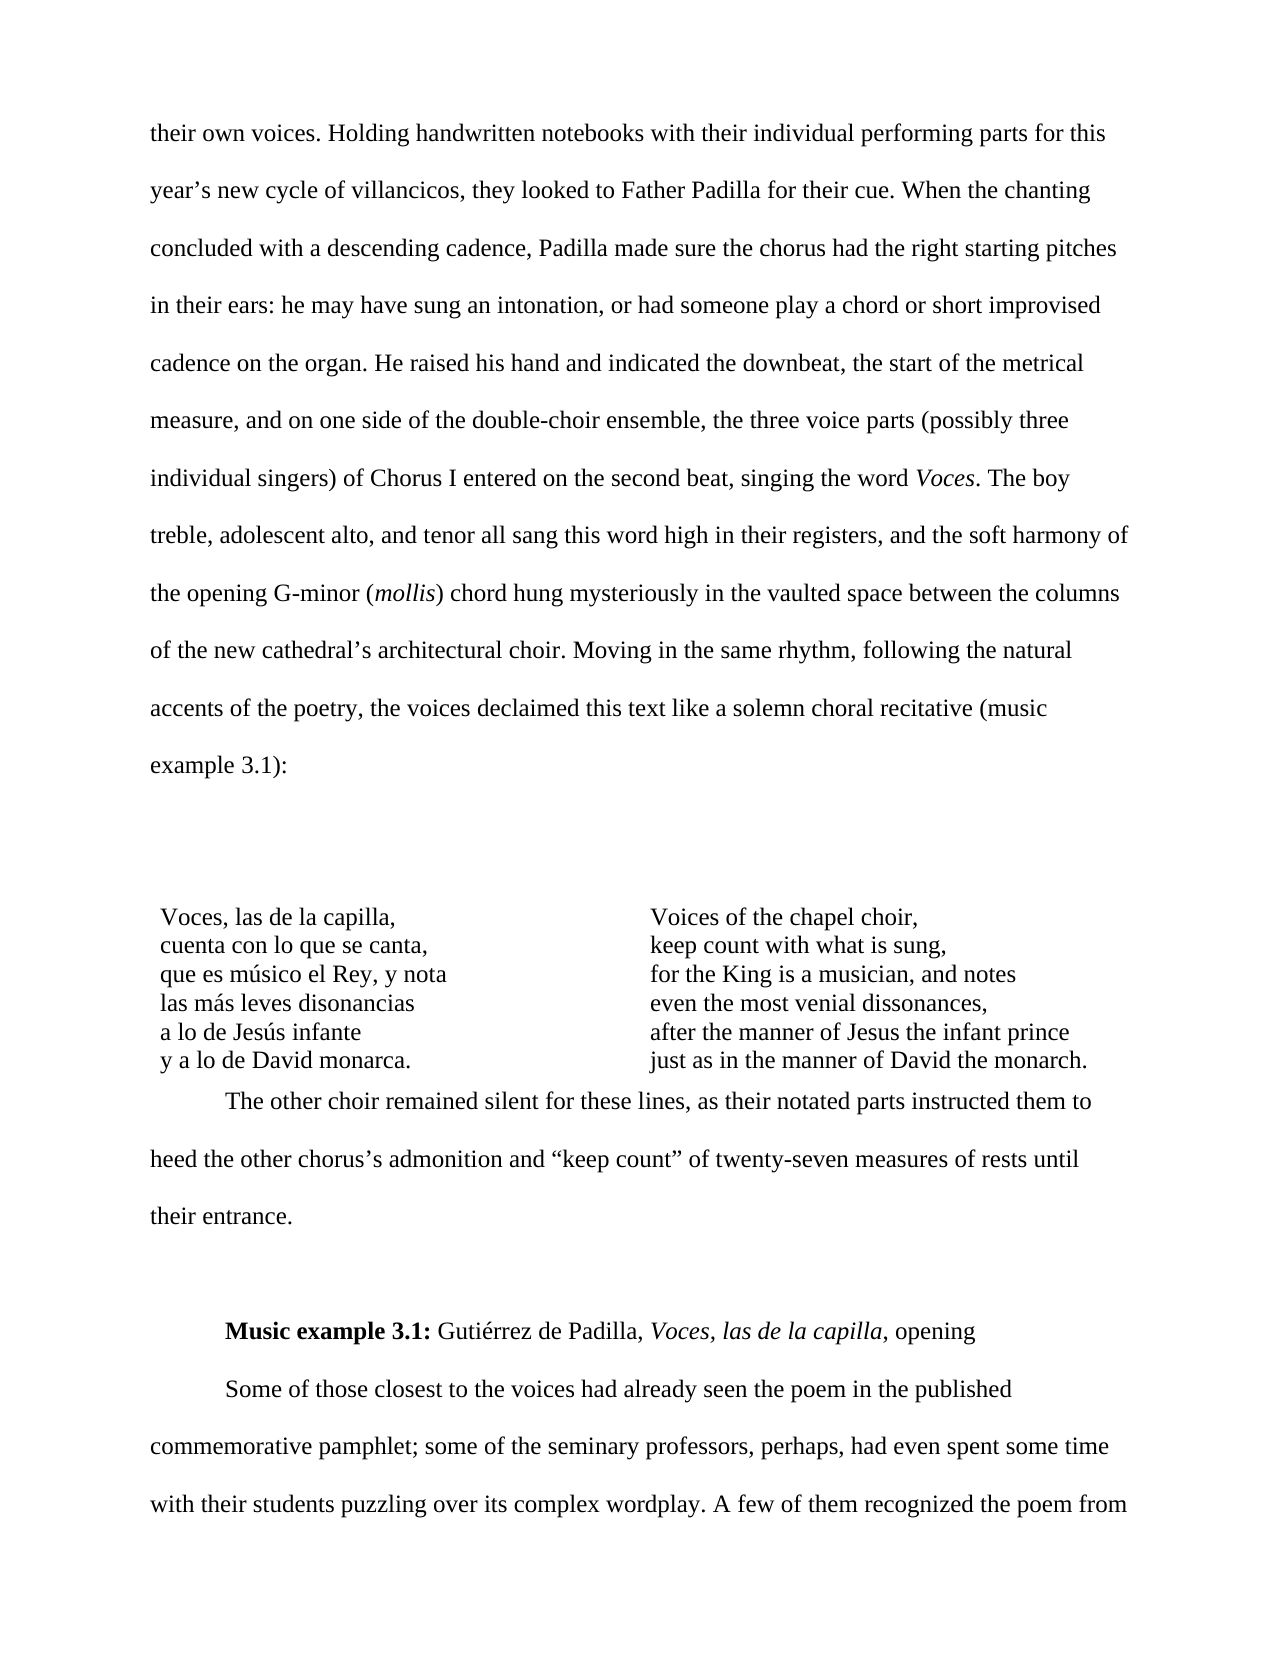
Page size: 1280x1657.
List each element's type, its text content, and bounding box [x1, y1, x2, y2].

table_cell cuenta con lo que se canta, [150, 930, 640, 959]
table_header Voces, las de la capilla, [150, 902, 640, 930]
table_cell for the King is a musician, and notes [640, 959, 1130, 988]
text their own voices. Holding handwritten notebooks with their individual performing parts for this year’s new cycle of villancicos, they looked to Father Padilla for their cue. When the chanting concluded with a descending cadence, Padilla made sure the chorus had the right starting pitches in their ears: he may have sung an intonation, or had someone play a chord or short improvised cadence on the organ. He raised his hand and indicated the downbeat, the start of the metrical measure, and on one side of the double-choir ensemble, the three voice parts (possibly three individual singers) of Chorus I entered on the second beat, singing the word Voces. The boy treble, adolescent alto, and tenor all sang this word high in their registers, and the soft harmony of the opening G-minor (mollis) chord hung mysteriously in the vaulted space between the columns of the new cathedral’s architectural choir. Moving in the same rhythm, following the natural accents of the poetry, the voices declaimed this text like a solemn choral recitative (music example 3.1): [150, 118, 1130, 779]
table_cell las más leves disonancias [150, 988, 640, 1017]
table_cell just as in the manner of David the monarch. [640, 1045, 1130, 1074]
table_cell que es músico el Rey, y nota [150, 959, 640, 988]
table_cell a lo de Jesús infante [150, 1017, 640, 1045]
table_cell even the most venial dissonances, [640, 988, 1130, 1017]
text The other choir remained silent for these lines, as their notated parts instructed them to heed the other chorus’s admonition and “keep count” of twenty-seven measures of rests until their entrance. [150, 1086, 1130, 1230]
text Music example 3.1: Gutiérrez de Padilla, Voces, las de la capilla, opening [150, 1316, 1130, 1345]
table_cell after the manner of Jesus the infant prince [640, 1017, 1130, 1045]
table_cell y a lo de David monarca. [150, 1045, 640, 1074]
text Some of those closest to the voices had already seen the poem in the published commemorative pamphlet; some of the seminary professors, perhaps, had even spent some time with their students puzzling over its complex wordplay. A few of them recognized the poem from [150, 1374, 1130, 1518]
table_cell keep count with what is sung, [640, 930, 1130, 959]
table_header Voices of the chapel choir, [640, 902, 1130, 930]
